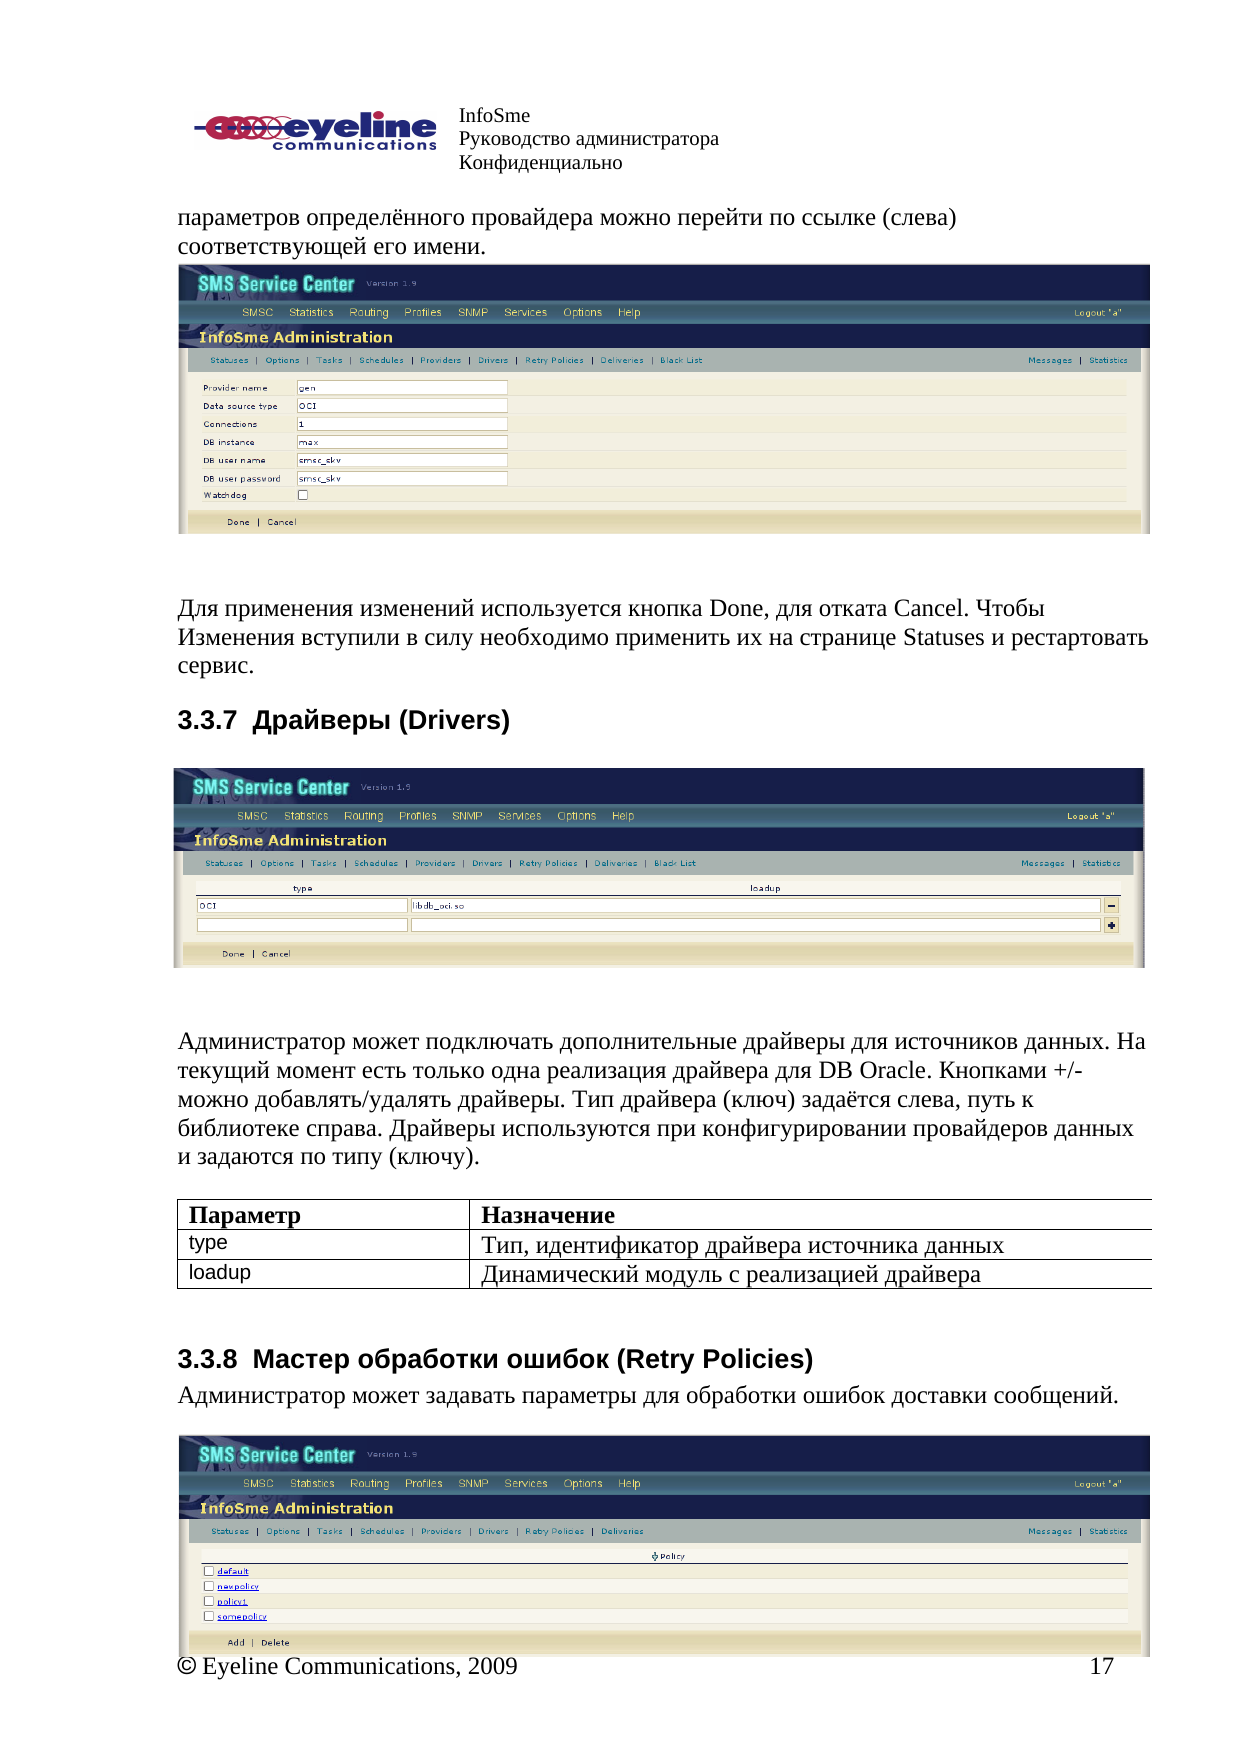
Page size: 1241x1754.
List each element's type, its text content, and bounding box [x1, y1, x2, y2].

picture [194, 111, 437, 150]
text и задаются по типу (ключу). [177, 1141, 1152, 1170]
text Администратор может подключать дополнительные драйверы для источников данных. На [177, 1026, 1152, 1055]
text сервис. [177, 650, 1152, 679]
subtitle Мастер обработки ошибок (Retry Policies) [177, 1343, 1152, 1374]
picture [178, 263, 1150, 534]
table_header Параметр [178, 1200, 469, 1229]
table_cell Тип, идентификатор драйвера источника данных [470, 1230, 1152, 1258]
table_cell Динамический модуль с реализацией драйвера [470, 1260, 1152, 1288]
subtitle Драйверы (Drivers) [177, 704, 1152, 735]
text параметров определённого провайдера можно перейти по ссылке (слева) соответствующей его имени. [177, 202, 1152, 260]
picture [173, 768, 1145, 968]
table_cell loadup [178, 1260, 469, 1288]
text Администратор может задавать параметры для обработки ошибок доставки сообщений. [177, 1381, 1152, 1409]
table_header Назначение [470, 1200, 1152, 1229]
table_cell type [178, 1230, 469, 1258]
text библиотеке справа. Драйверы используются при конфигурировании провайдеров данных [177, 1113, 1152, 1141]
text Для применения изменений используется кнопка Done, для отката Cancel. Чтобы [177, 593, 1152, 622]
text Изменения вступили в силу необходимо применить их на странице Statuses и рестартовать [177, 622, 1152, 650]
text можно добавлять/удалять драйверы. Тип драйвера (ключ) задаётся слева, путь к [177, 1084, 1152, 1113]
text текущий момент есть только одна реализация драйвера для DB Oracle. Кнопками +/- [177, 1055, 1152, 1084]
picture [178, 1434, 1150, 1657]
